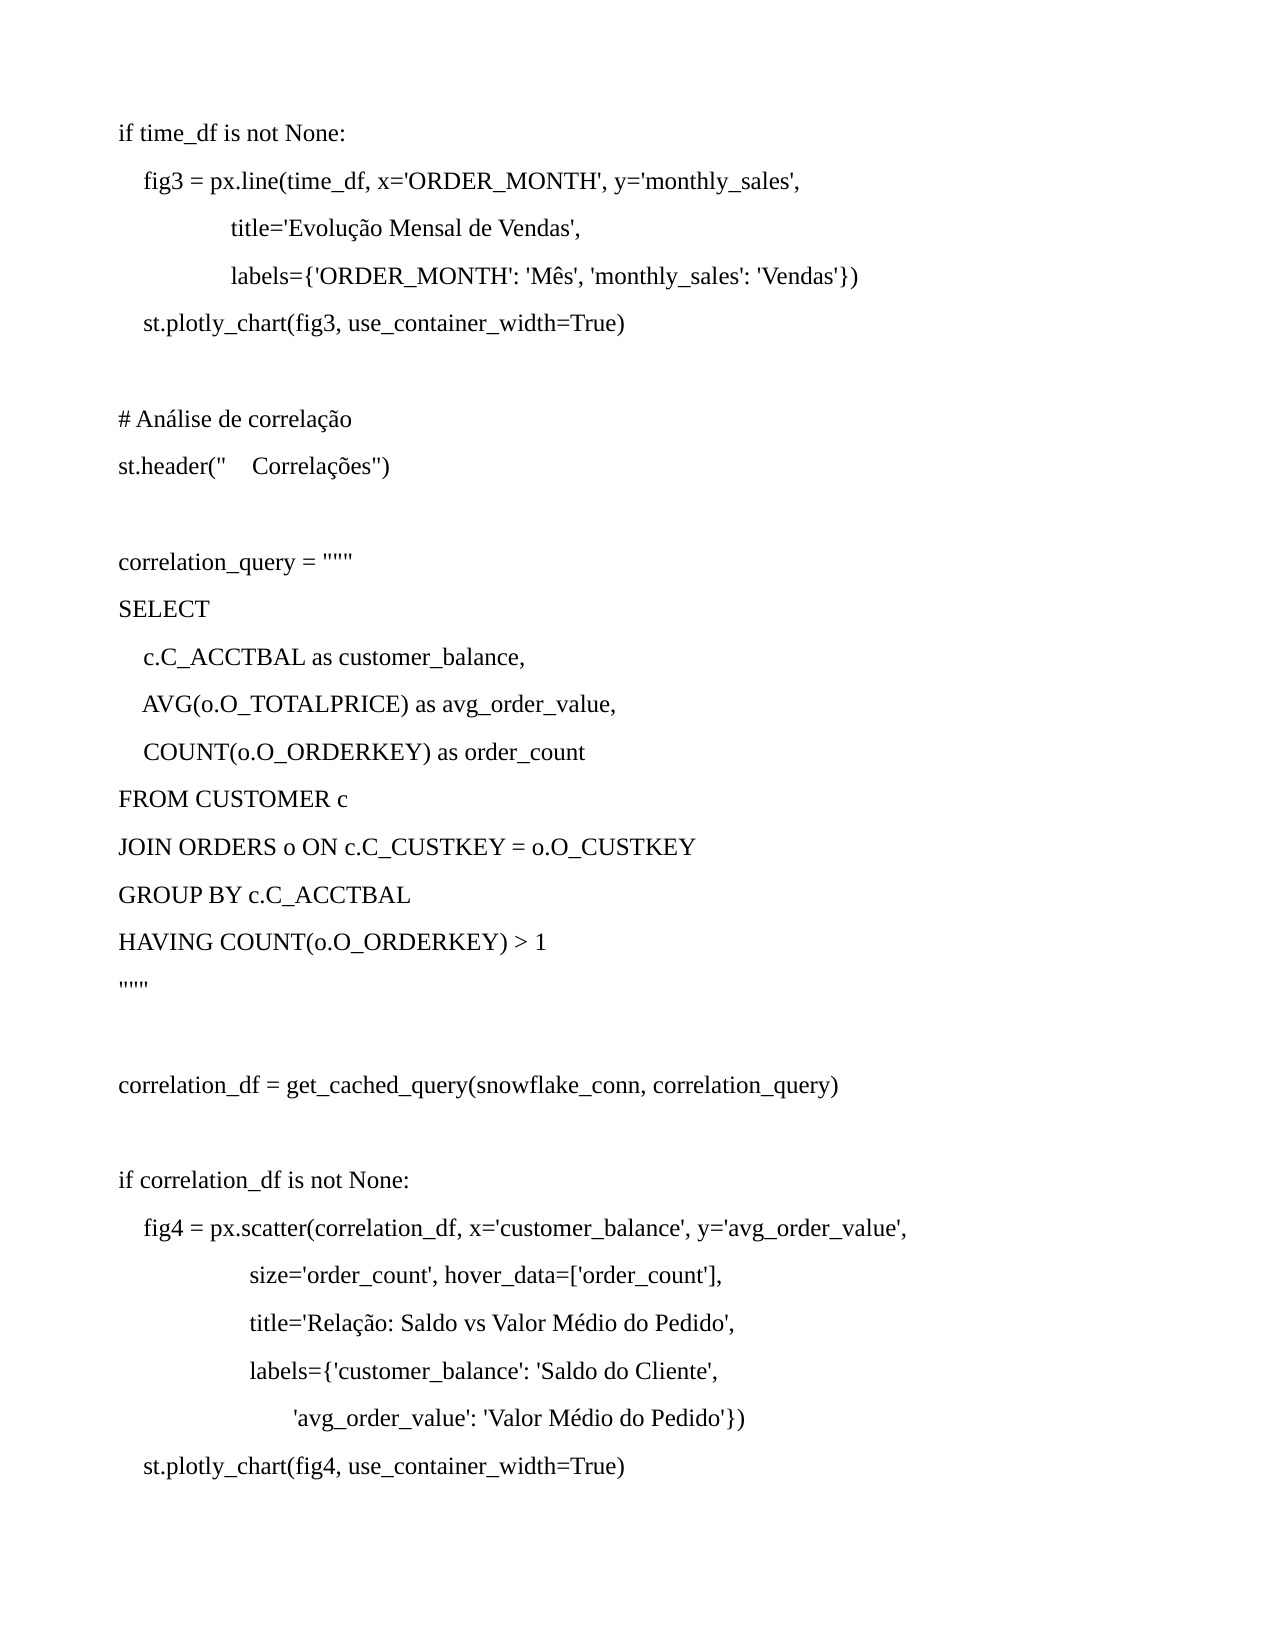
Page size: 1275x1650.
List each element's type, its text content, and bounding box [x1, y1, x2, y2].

text SELECT [118, 594, 1157, 623]
text fig4 = px.scatter(correlation_df, x='customer_balance', y='avg_order_value', [118, 1213, 1157, 1242]
text JOIN ORDERS o ON c.C_CUSTKEY = o.O_CUSTKEY [118, 832, 1157, 861]
text """ [118, 975, 1157, 1004]
text size='order_count', hover_data=['order_count'], [118, 1261, 1157, 1289]
text labels={'ORDER_MONTH': 'Mês', 'monthly_sales': 'Vendas'}) [118, 261, 1157, 290]
text st.plotly_chart(fig4, use_container_width=True) [118, 1451, 1157, 1480]
text title='Relação: Saldo vs Valor Médio do Pedido', [118, 1308, 1157, 1337]
text fig3 = px.line(time_df, x='ORDER_MONTH', y='monthly_sales', [118, 166, 1157, 194]
text if correlation_df is not None: [118, 1165, 1157, 1194]
text labels={'customer_balance': 'Saldo do Cliente', [118, 1356, 1157, 1384]
text correlation_query = """ [118, 547, 1157, 575]
text if time_df is not None: [118, 118, 1157, 147]
text title='Evolução Mensal de Vendas', [118, 213, 1157, 242]
text correlation_df = get_cached_query(snowflake_conn, correlation_query) [118, 1070, 1157, 1099]
text FROM CUSTOMER c [118, 784, 1157, 813]
text AVG(o.O_TOTALPRICE) as avg_order_value, [118, 689, 1157, 718]
text st.plotly_chart(fig3, use_container_width=True) [118, 308, 1157, 337]
text COUNT(o.O_ORDERKEY) as order_count [118, 737, 1157, 766]
text HAVING COUNT(o.O_ORDERKEY) > 1 [118, 927, 1157, 956]
text st.header("🔗 Correlações") [118, 451, 1157, 480]
text GROUP BY c.C_ACCTBAL [118, 880, 1157, 908]
text c.C_ACCTBAL as customer_balance, [118, 642, 1157, 671]
text # Análise de correlação [118, 404, 1157, 432]
text 'avg_order_value': 'Valor Médio do Pedido'}) [118, 1403, 1157, 1432]
